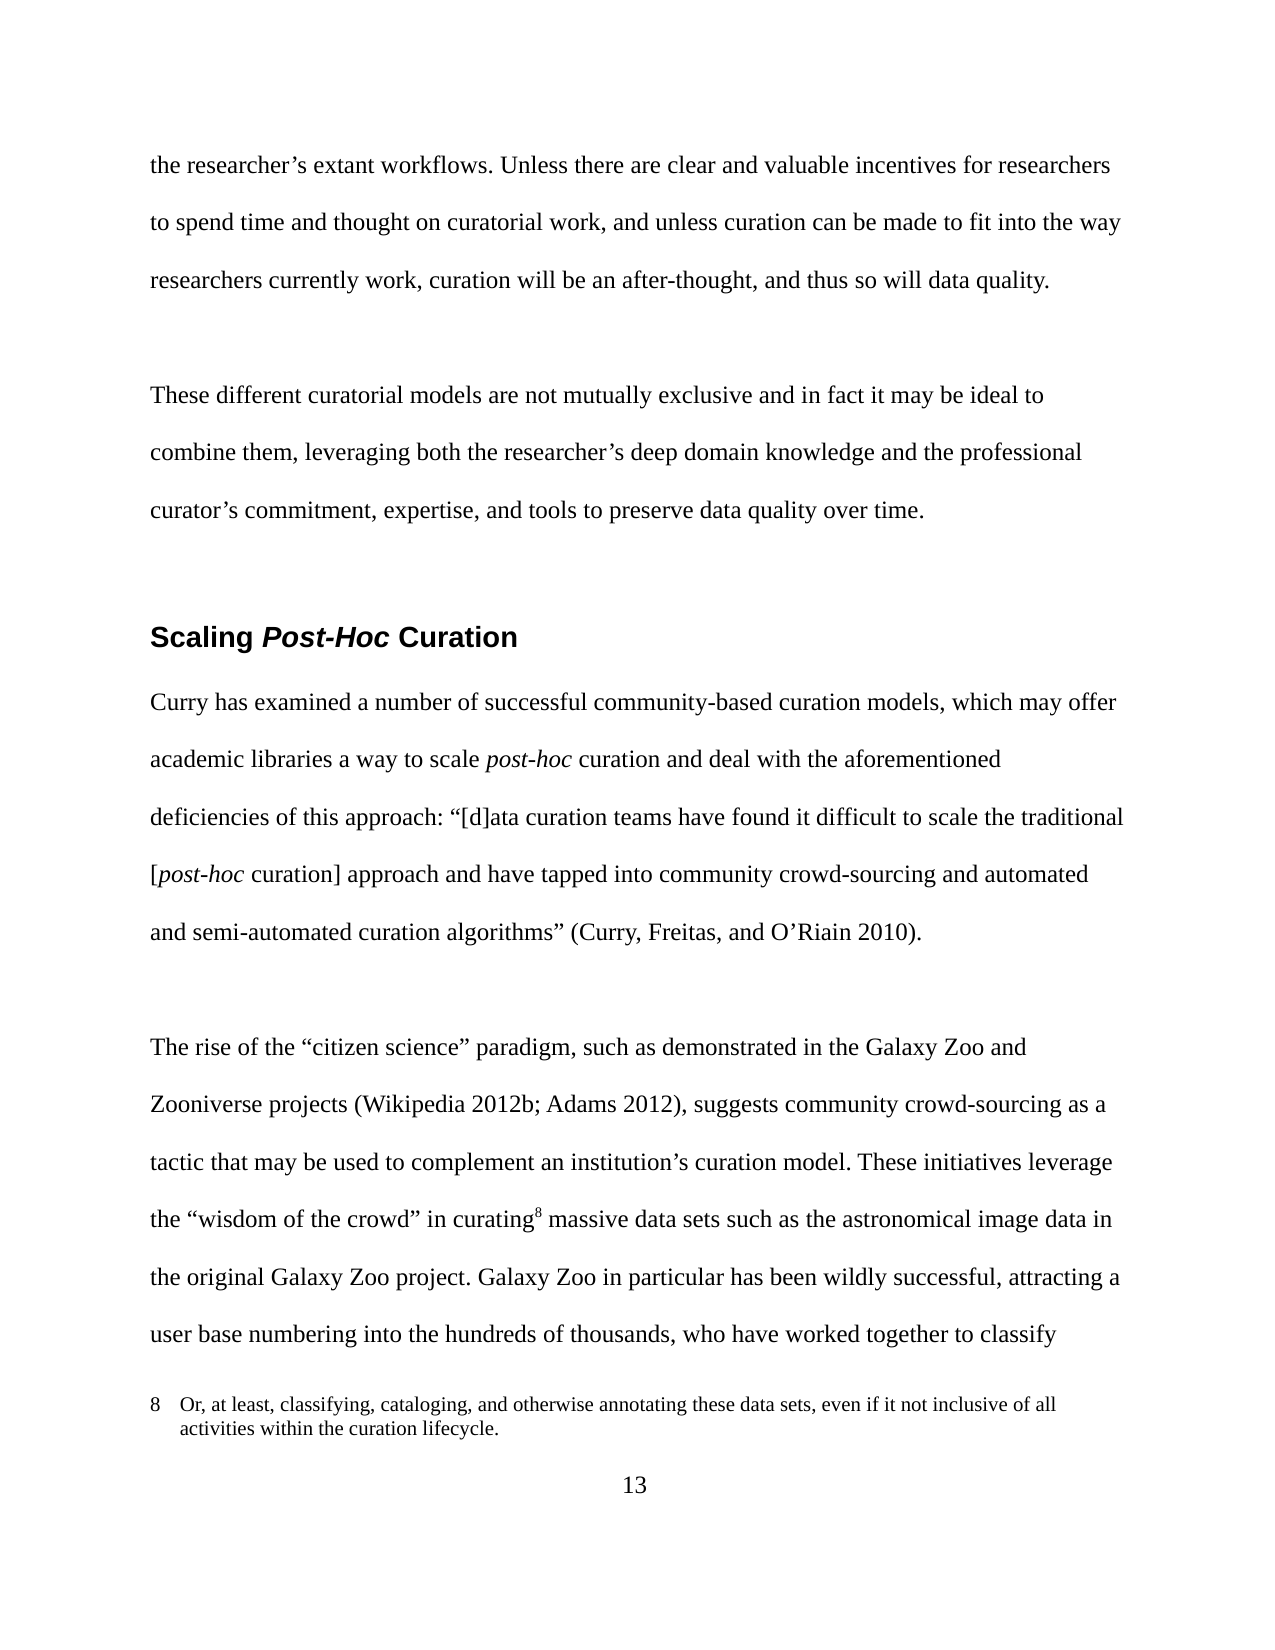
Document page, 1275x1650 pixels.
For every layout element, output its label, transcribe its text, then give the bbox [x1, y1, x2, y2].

text The rise of the “citizen science” paradigm, such as demonstrated in the Galaxy Zoo and Zooniverse projects (Wikipedia 2012b; Adams 2012), suggests community crowd-sourcing as a tactic that may be used to complement an institution’s curation model. These initiatives leverage the “wisdom of the crowd” in curating massive data sets such as the astronomical image data in the original Galaxy Zoo project. Galaxy Zoo in particular has been wildly successful, attracting a user base numbering into the hundreds of thousands, who have worked together to classify [150, 1032, 1125, 1348]
text Or, at least, classifying, cataloging, and otherwise annotating these data sets, even if it not inclusive of all activities within the curation lifecycle. [150, 1392, 1125, 1440]
subtitle Scaling Post-Hoc Curation [150, 619, 1125, 653]
text Curry has examined a number of successful community-based curation models, which may offer academic libraries a way to scale post-hoc curation and deal with the aforementioned deficiencies of this approach: “[d]ata curation teams have found it difficult to scale the traditional [post-hoc curation] approach and have tapped into community crowd-sourcing and automated and semi-automated curation algorithms” (Curry, Freitas, and O’Riain 2010). [150, 687, 1125, 945]
text These different curatorial models are not mutually exclusive and in fact it may be ideal to combine them, leveraging both the researcher’s deep domain knowledge and the professional curator’s commitment, expertise, and tools to preserve data quality over time. [150, 380, 1125, 524]
text the researcher’s extant workflows. Unless there are clear and valuable incentives for researchers to spend time and thought on curatorial work, and unless curation can be made to fit into the way researchers currently work, curation will be an after-thought, and thus so will data quality. [150, 150, 1125, 294]
